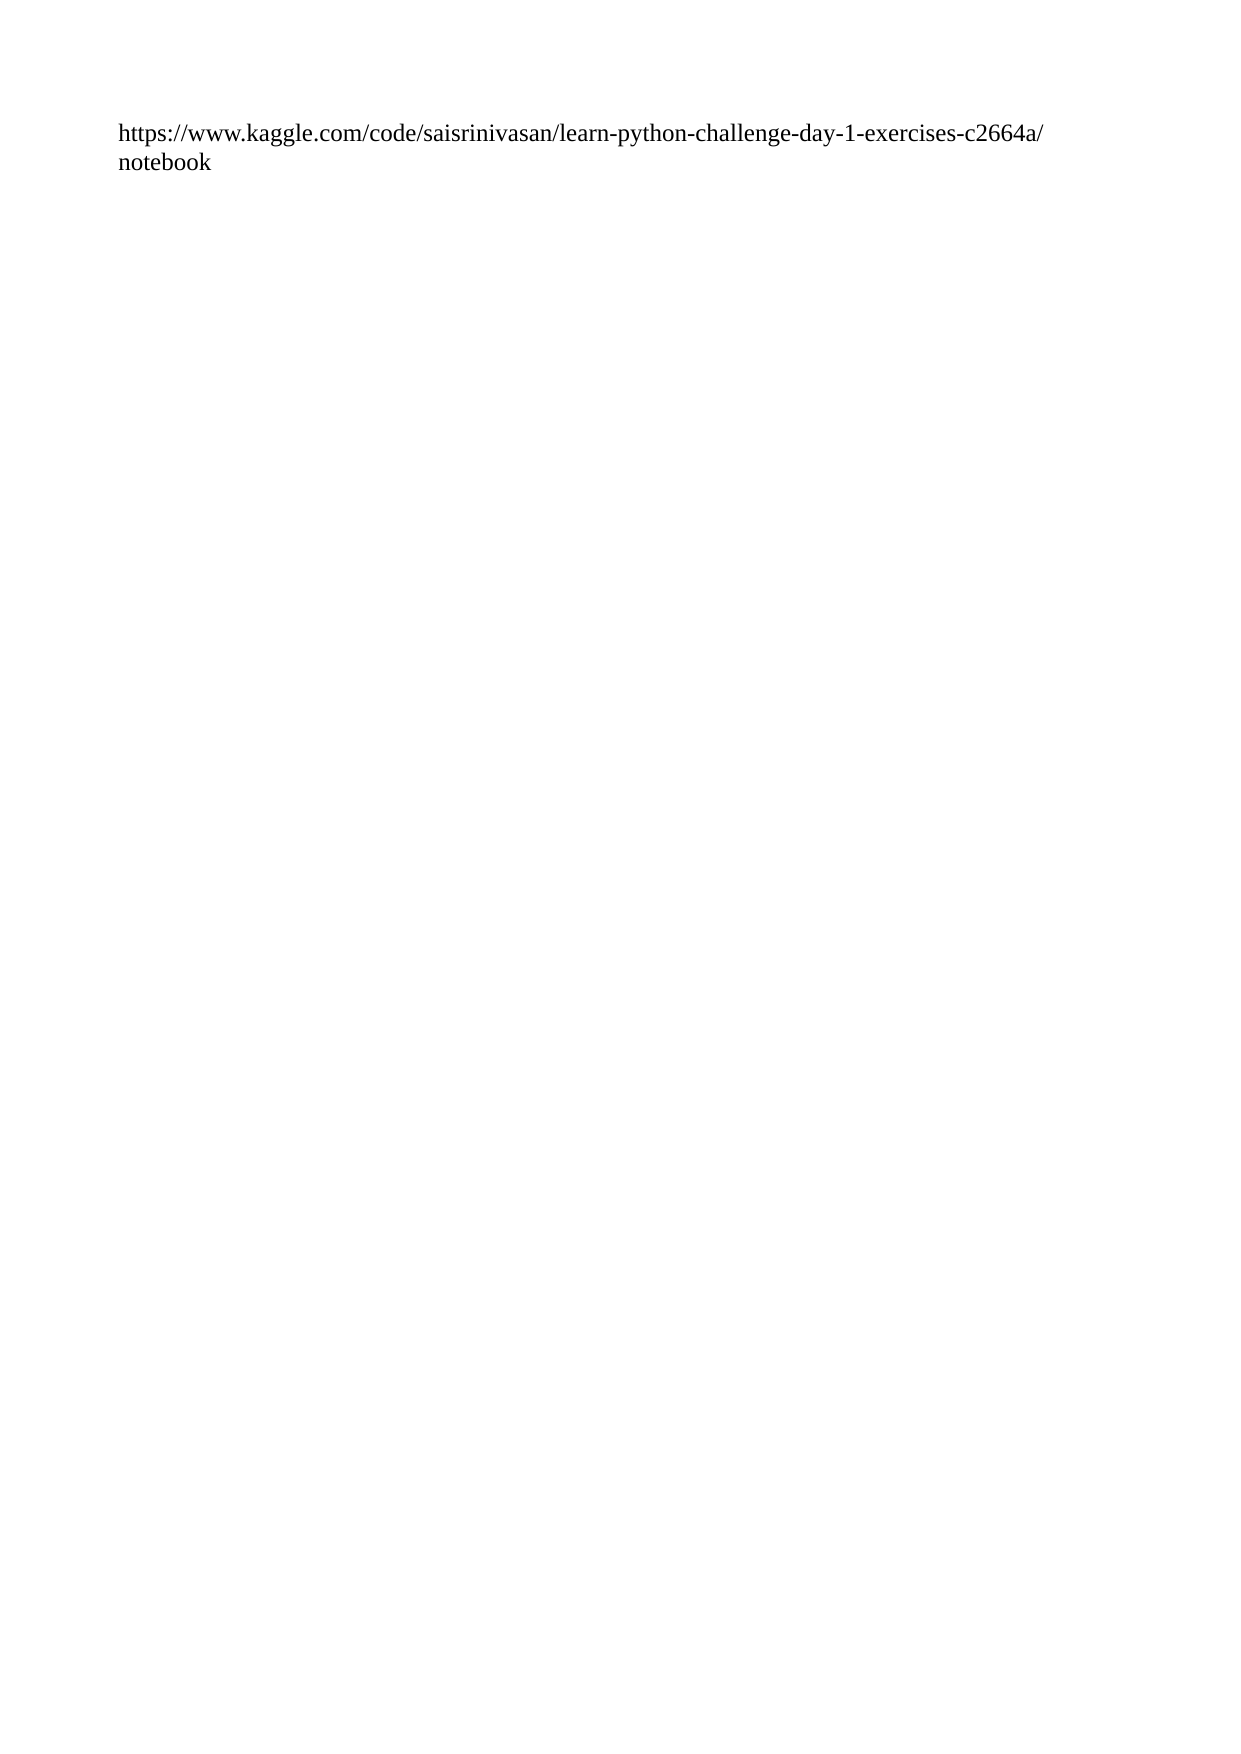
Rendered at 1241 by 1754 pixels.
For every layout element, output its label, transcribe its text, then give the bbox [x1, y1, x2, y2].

text https://www.kaggle.com/code/saisrinivasan/learn-python-challenge-day-1-exercises-c2664a/notebook [118, 118, 1122, 176]
